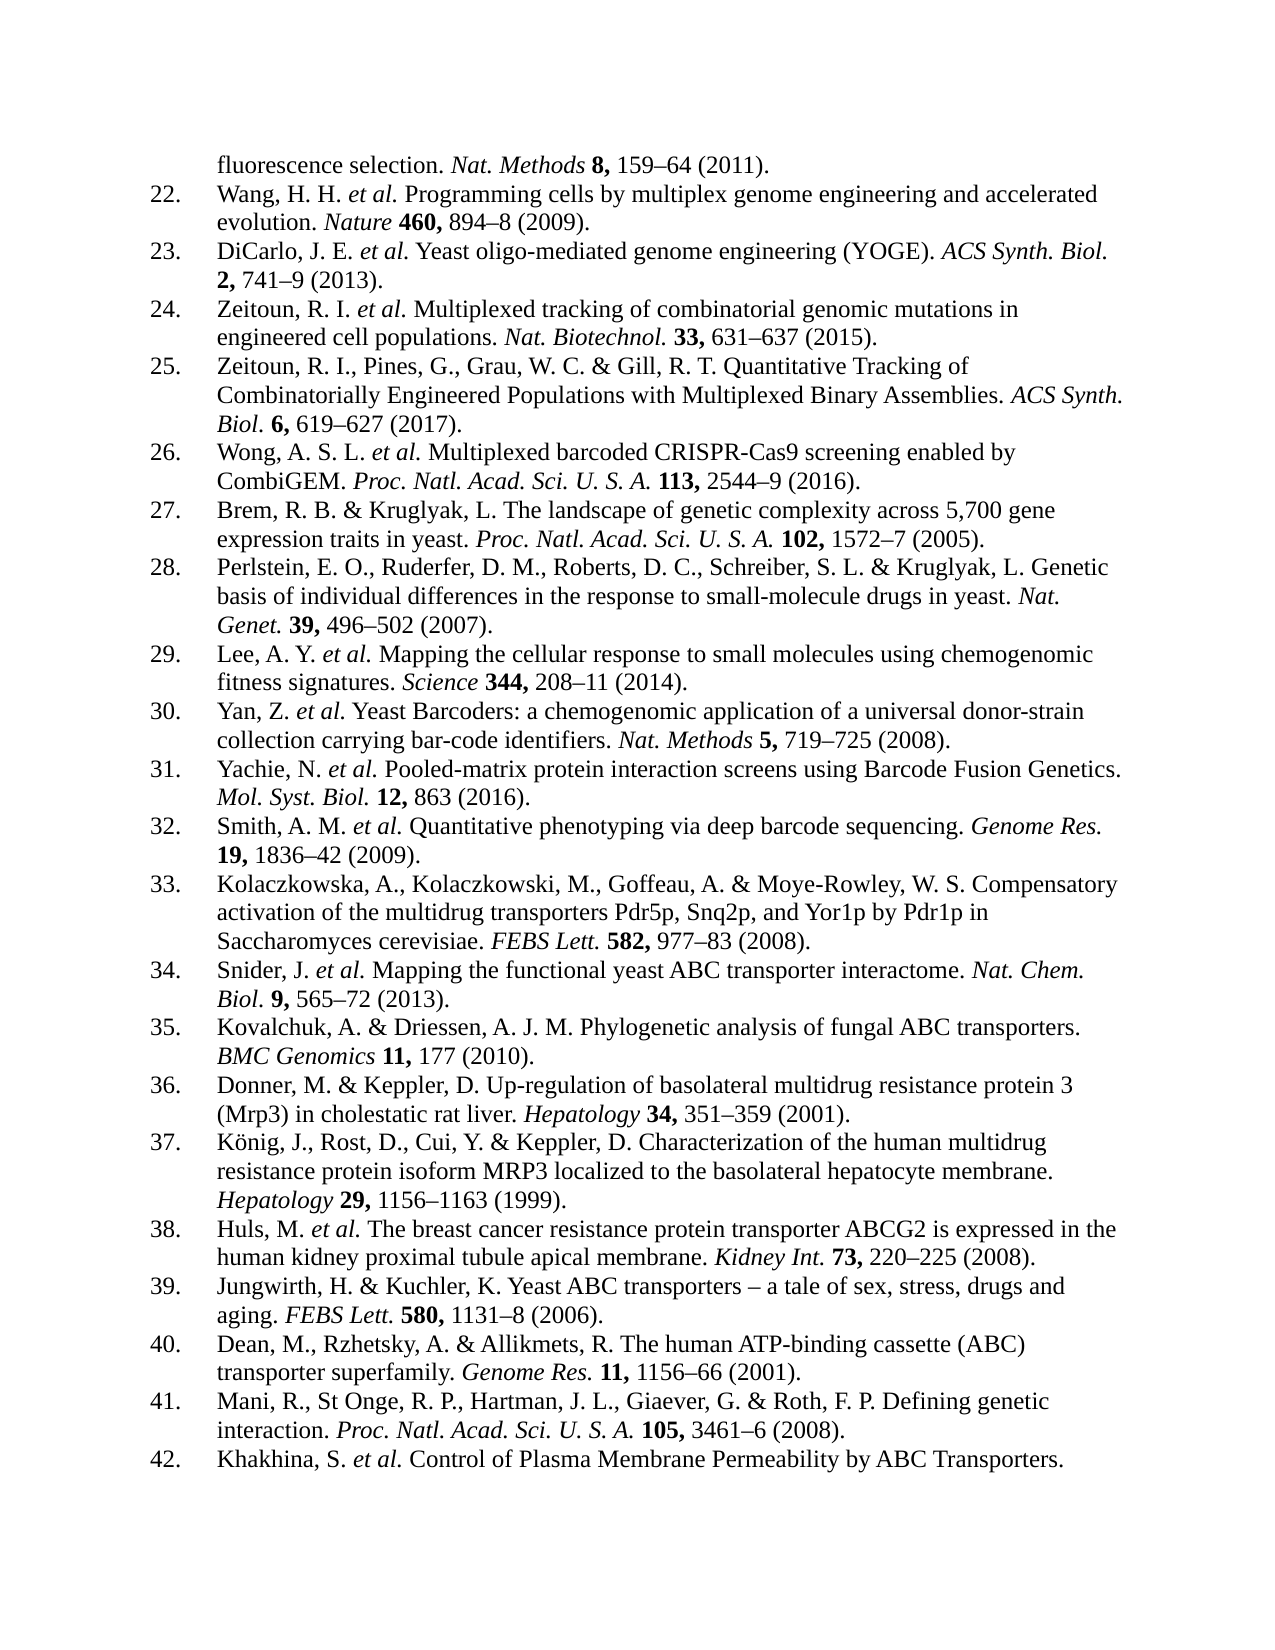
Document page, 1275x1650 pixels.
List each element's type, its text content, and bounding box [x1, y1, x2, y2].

text 29. Lee, A. Y. et al. Mapping the cellular response to small molecules using chemogenomic fitness signatures. Science 344, 208–11 (2014). [150, 639, 1125, 696]
text 30. Yan, Z. et al. Yeast Barcoders: a chemogenomic application of a universal donor-strain collection carrying bar-code identifiers. Nat. Methods 5, 719–725 (2008). [150, 696, 1125, 754]
text 31. Yachie, N. et al. Pooled-matrix protein interaction screens using Barcode Fusion Genetics. Mol. Syst. Biol. 12, 863 (2016). [150, 754, 1125, 811]
text 26. Wong, A. S. L. et al. Multiplexed barcoded CRISPR-Cas9 screening enabled by CombiGEM. Proc. Natl. Acad. Sci. U. S. A. 113, 2544–9 (2016). [150, 437, 1125, 495]
text 25. Zeitoun, R. I., Pines, G., Grau, W. C. & Gill, R. T. Quantitative Tracking of Combinatorially Engineered Populations with Multiplexed Binary Assemblies. ACS Synth. Biol. 6, 619–627 (2017). [150, 351, 1125, 437]
text 38. Huls, M. et al. The breast cancer resistance protein transporter ABCG2 is expressed in the human kidney proximal tubule apical membrane. Kidney Int. 73, 220–225 (2008). [150, 1214, 1125, 1271]
text 32. Smith, A. M. et al. Quantitative phenotyping via deep barcode sequencing. Genome Res. 19, 1836–42 (2009). [150, 811, 1125, 869]
text 37. König, J., Rost, D., Cui, Y. & Keppler, D. Characterization of the human multidrug resistance protein isoform MRP3 localized to the basolateral hepatocyte membrane. Hepatology 29, 1156–1163 (1999). [150, 1127, 1125, 1214]
text 33. Kolaczkowska, A., Kolaczkowski, M., Goffeau, A. & Moye-Rowley, W. S. Compensatory activation of the multidrug transporters Pdr5p, Snq2p, and Yor1p by Pdr1p in Saccharomyces cerevisiae. FEBS Lett. 582, 977–83 (2008). [150, 869, 1125, 955]
text 42. Khakhina, S. et al. Control of Plasma Membrane Permeability by ABC Transporters. [150, 1444, 1125, 1472]
text 41. Mani, R., St Onge, R. P., Hartman, J. L., Giaever, G. & Roth, F. P. Defining genetic interaction. Proc. Natl. Acad. Sci. U. S. A. 105, 3461–6 (2008). [150, 1386, 1125, 1444]
text 36. Donner, M. & Keppler, D. Up-regulation of basolateral multidrug resistance protein 3 (Mrp3) in cholestatic rat liver. Hepatology 34, 351–359 (2001). [150, 1070, 1125, 1127]
text fluorescence selection. Nat. Methods 8, 159–64 (2011). [150, 150, 1125, 179]
text 23. DiCarlo, J. E. et al. Yeast oligo-mediated genome engineering (YOGE). ACS Synth. Biol. 2, 741–9 (2013). [150, 236, 1125, 294]
text 34. Snider, J. et al. Mapping the functional yeast ABC transporter interactome. Nat. Chem. Biol. 9, 565–72 (2013). [150, 955, 1125, 1012]
text 27. Brem, R. B. & Kruglyak, L. The landscape of genetic complexity across 5,700 gene expression traits in yeast. Proc. Natl. Acad. Sci. U. S. A. 102, 1572–7 (2005). [150, 495, 1125, 552]
text 35. Kovalchuk, A. & Driessen, A. J. M. Phylogenetic analysis of fungal ABC transporters. BMC Genomics 11, 177 (2010). [150, 1012, 1125, 1070]
text 40. Dean, M., Rzhetsky, A. & Allikmets, R. The human ATP-binding cassette (ABC) transporter superfamily. Genome Res. 11, 1156–66 (2001). [150, 1329, 1125, 1386]
text 24. Zeitoun, R. I. et al. Multiplexed tracking of combinatorial genomic mutations in engineered cell populations. Nat. Biotechnol. 33, 631–637 (2015). [150, 294, 1125, 351]
text 39. Jungwirth, H. & Kuchler, K. Yeast ABC transporters – a tale of sex, stress, drugs and aging. FEBS Lett. 580, 1131–8 (2006). [150, 1271, 1125, 1329]
text 28. Perlstein, E. O., Ruderfer, D. M., Roberts, D. C., Schreiber, S. L. & Kruglyak, L. Genetic basis of individual differences in the response to small-molecule drugs in yeast. Nat. Genet. 39, 496–502 (2007). [150, 552, 1125, 639]
text 22. Wang, H. H. et al. Programming cells by multiplex genome engineering and accelerated evolution. Nature 460, 894–8 (2009). [150, 179, 1125, 236]
